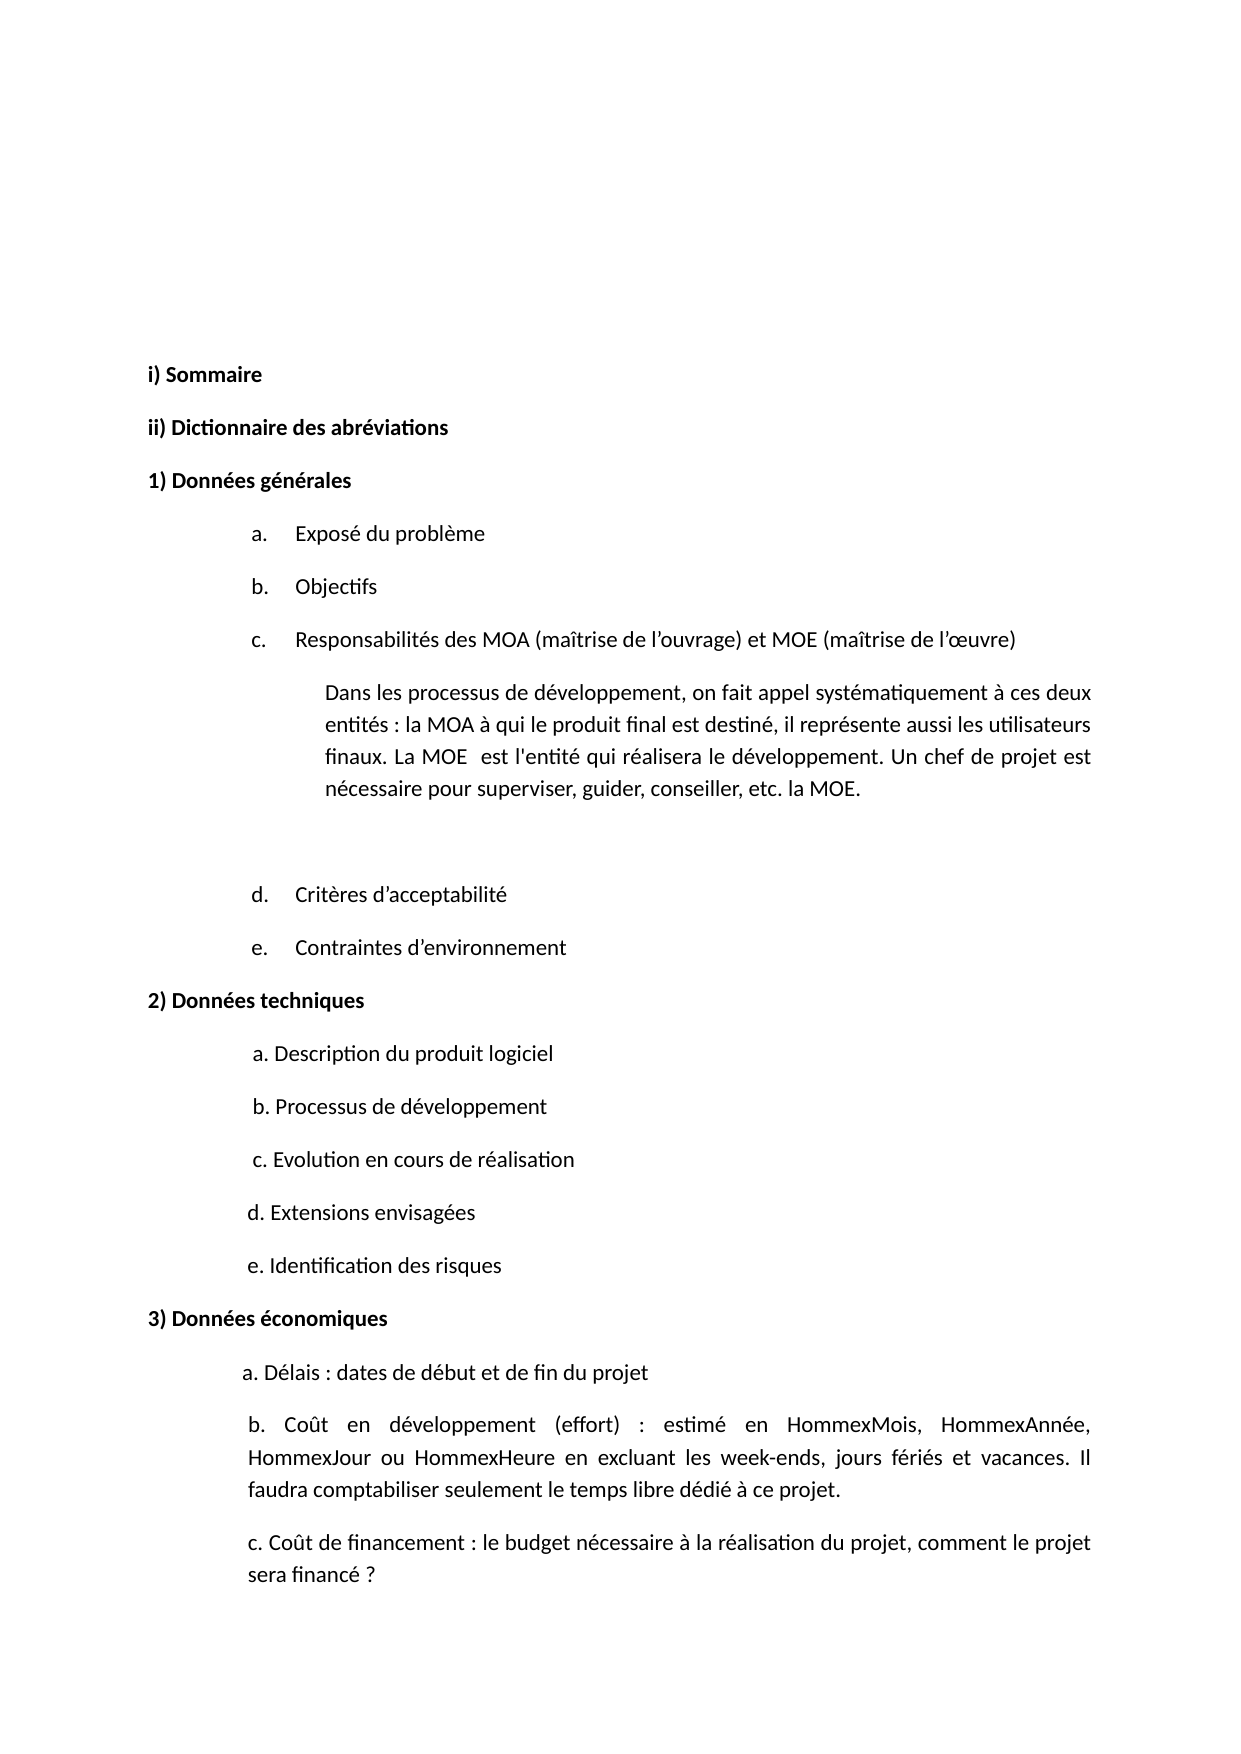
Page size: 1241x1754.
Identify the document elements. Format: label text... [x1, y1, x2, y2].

text e. Identification des risques [148, 1252, 1093, 1279]
text Dans les processus de développement, on fait appel systématiquement à ces deux entités : la MOA à qui le produit final est destiné, il représente aussi les utilisateurs finaux. La MOE est l'entité qui réalisera le développement. Un chef de projet est nécessaire pour superviser, guider, conseiller, etc. la MOE. [325, 678, 1093, 802]
text 3) Données économiques [148, 1304, 1093, 1333]
text c. Coût de financement : le budget nécessaire à la réalisation du projet, comment le projet sera financé ? [248, 1528, 1093, 1588]
text d. Extensions envisagées [148, 1198, 1093, 1227]
text c. Responsabilités des MOA (maîtrise de l’ouvrage) et MOE (maîtrise de l’œuvre) [251, 625, 1093, 653]
text ii) Dictionnaire des abréviations [148, 413, 1093, 441]
text b. Objectifs [251, 572, 1093, 600]
text b. Coût en développement (effort) : estimé en HommexMois, HommexAnnée, HommexJour ou HommexHeure en excluant les week-ends, jours fériés et vacances. Il faudra comptabiliser seulement le temps libre dédié à ce projet. [248, 1411, 1093, 1503]
text a. Description du produit logiciel [148, 1039, 1093, 1067]
text a. Délais : dates de début et de fin du projet [148, 1358, 1093, 1386]
text a. Exposé du problème [251, 519, 1093, 547]
text 2) Données techniques [148, 986, 1093, 1014]
text e. Contraintes d’environnement [251, 933, 1093, 961]
text 1) Données générales [148, 466, 1093, 494]
text i) Sommaire [148, 360, 1093, 388]
text c. Evolution en cours de réalisation [148, 1146, 1093, 1173]
text b. Processus de développement [148, 1092, 1093, 1121]
text d. Critères d’acceptabilité [251, 880, 1093, 908]
